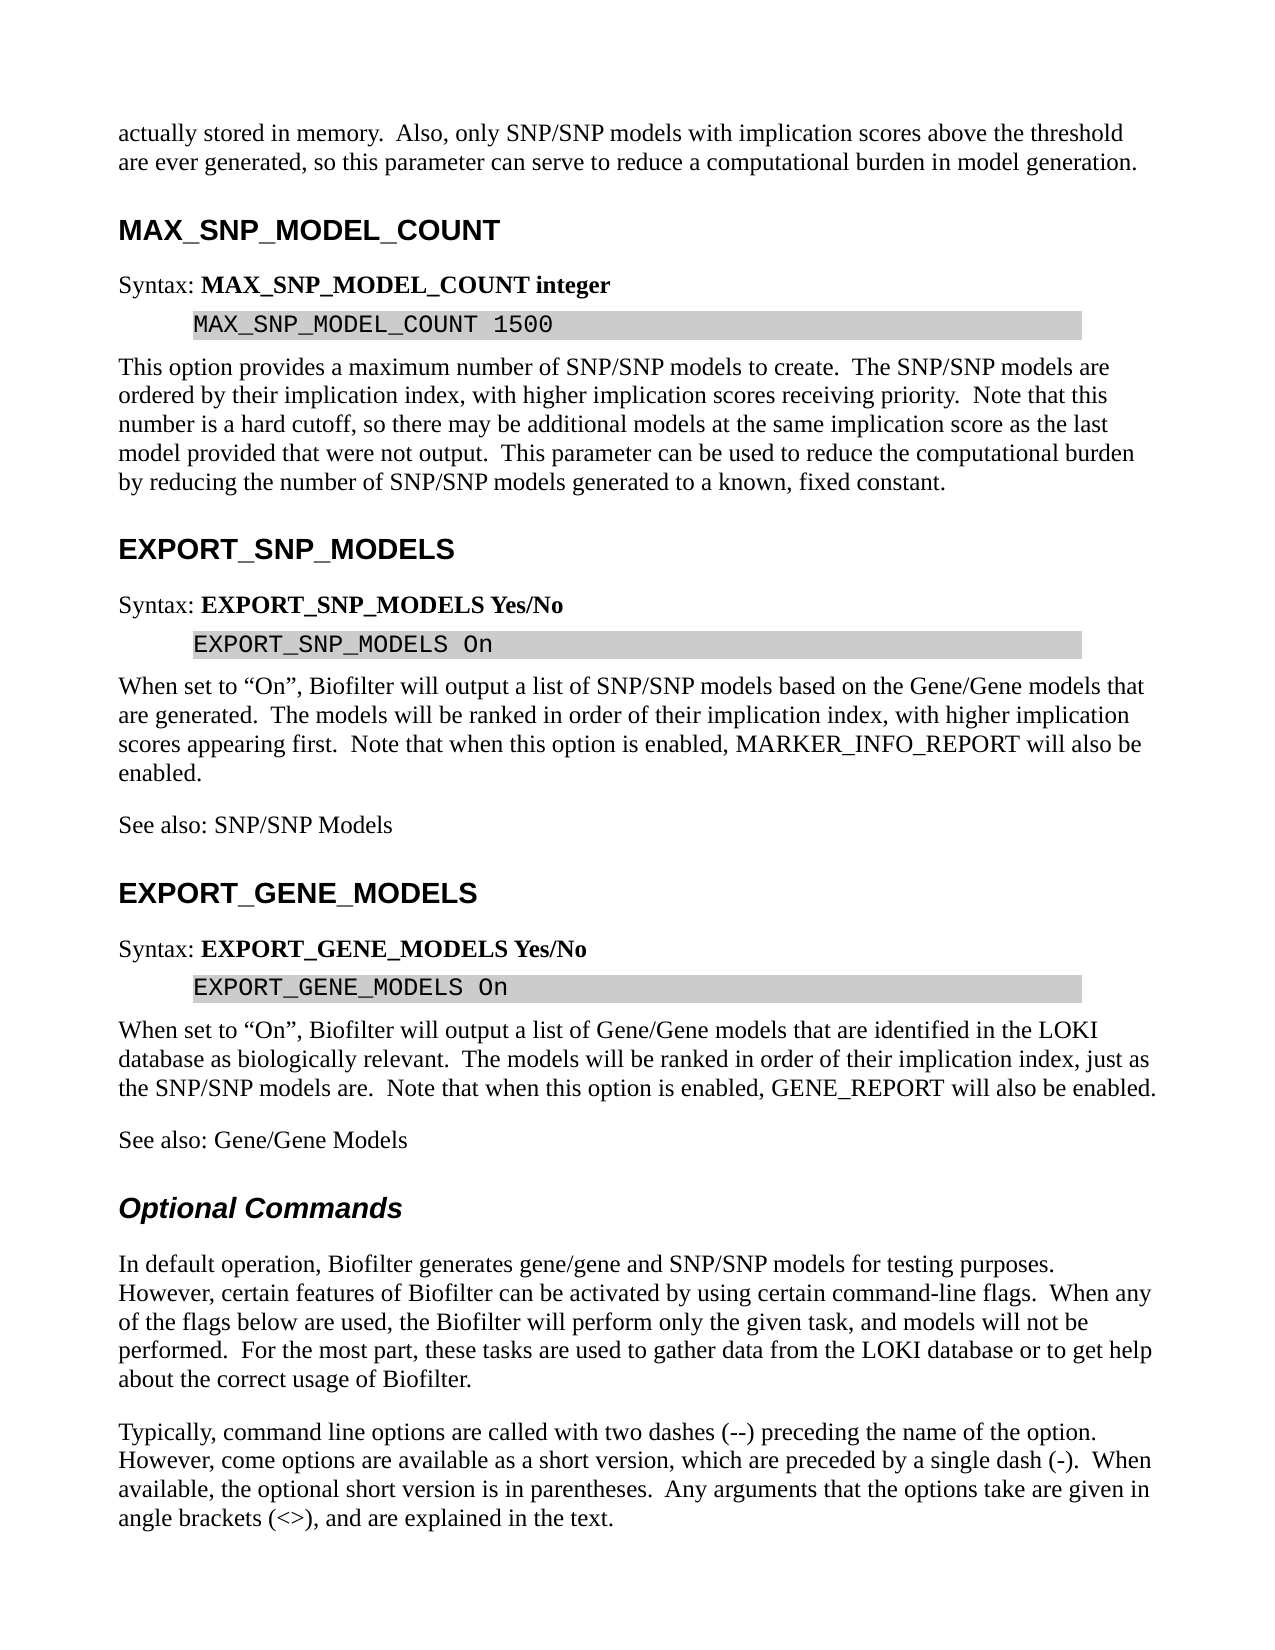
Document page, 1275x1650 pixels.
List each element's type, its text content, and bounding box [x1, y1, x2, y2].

text When set to “On”, Biofilter will output a list of SNP/SNP models based on the Gene/Gene models that are generated. The models will be ranked in order of their implication index, with higher implication scores appearing first. Note that when this option is enabled, MARKER_INFO_REPORT will also be enabled. [118, 671, 1157, 786]
text Typically, command line options are called with two dashes (--) preceding the name of the option. However, come options are available as a short version, which are preceded by a single dash (-). When available, the optional short version is in parentheses. Any arguments that the options take are given in angle brackets (<>), and are explained in the text. [118, 1417, 1157, 1532]
text MAX_SNP_MODEL_COUNT 1500 [193, 311, 1082, 340]
text EXPORT_GENE_MODELS On [193, 975, 1082, 1003]
text actually stored in memory. Also, only SNP/SNP models with implication scores above the threshold are ever generated, so this parameter can serve to reduce a computational burden in model generation. [118, 118, 1157, 176]
subtitle MAX_SNP_MODEL_COUNT [118, 213, 1157, 246]
text In default operation, Biofilter generates gene/gene and SNP/SNP models for testing purposes. However, certain features of Biofilter can be activated by using certain command-line flags. When any of the flags below are used, the Biofilter will perform only the given task, and models will not be performed. For the most part, these tasks are used to gather data from the LOKI database or to get help about the correct usage of Biofilter. [118, 1249, 1157, 1393]
text EXPORT_SNP_MODELS On [193, 631, 1082, 659]
text Syntax: EXPORT_GENE_MODELS Yes/No [118, 934, 1157, 963]
subtitle EXPORT_GENE_MODELS [118, 876, 1157, 910]
text Syntax: MAX_SNP_MODEL_COUNT integer [118, 271, 1157, 299]
subtitle Optional Commands [118, 1191, 1157, 1225]
text When set to “On”, Biofilter will output a list of Gene/Gene models that are identified in the LOKI database as biologically relevant. The models will be ranked in order of their implication index, just as the SNP/SNP models are. Note that when this option is enabled, GENE_REPORT will also be enabled. [118, 1015, 1157, 1101]
text This option provides a maximum number of SNP/SNP models to create. The SNP/SNP models are ordered by their implication index, with higher implication scores receiving priority. Note that this number is a hard cutoff, so there may be additional models at the same implication score as the last model provided that were not output. This parameter can be used to reduce the computational burden by reducing the number of SNP/SNP models generated to a known, fixed constant. [118, 352, 1157, 495]
text See also: Gene/Gene Models [118, 1125, 1157, 1154]
subtitle EXPORT_SNP_MODELS [118, 532, 1157, 566]
text See also: SNP/SNP Models [118, 810, 1157, 839]
text Syntax: EXPORT_SNP_MODELS Yes/No [118, 590, 1157, 619]
